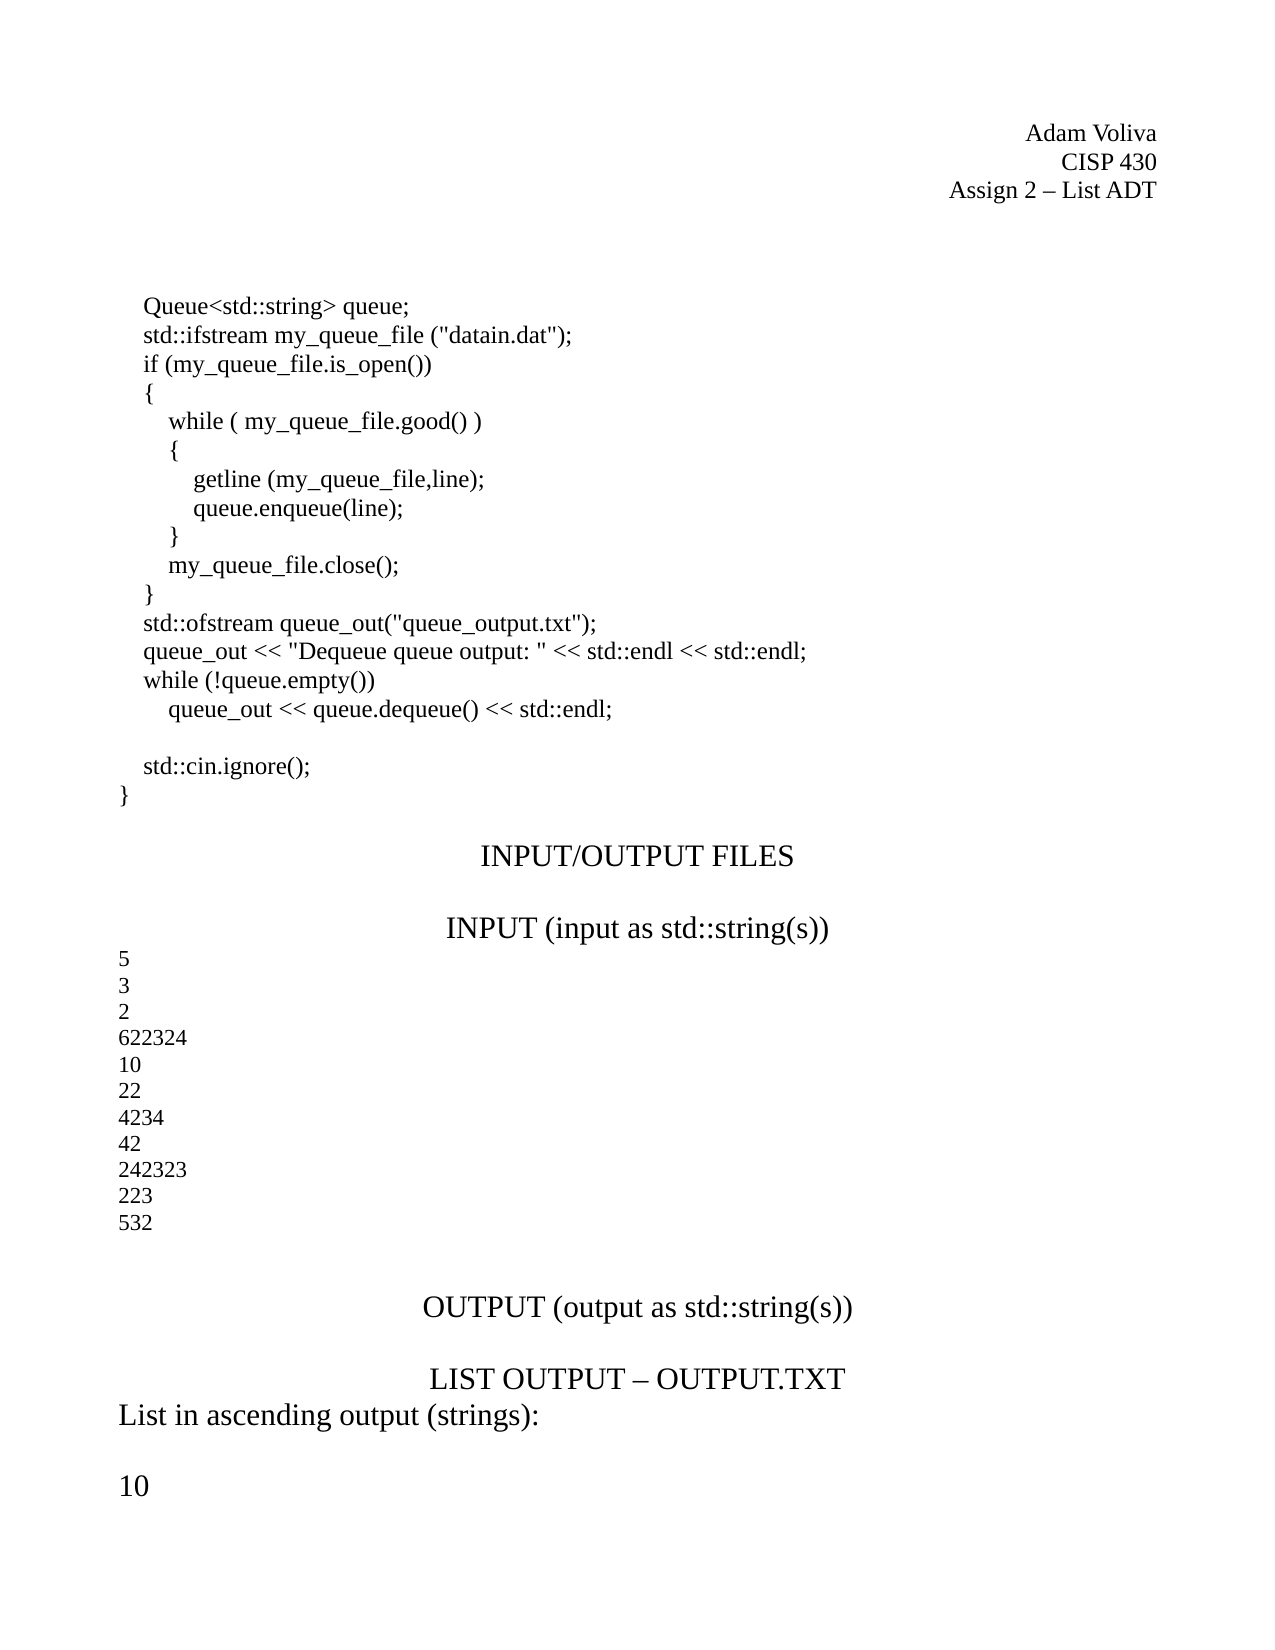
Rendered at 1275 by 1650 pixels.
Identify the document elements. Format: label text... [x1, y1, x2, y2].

text LIST OUTPUT – OUTPUT.TXT [118, 1360, 1157, 1396]
text { [118, 435, 1157, 464]
text INPUT/OUTPUT FILES [118, 838, 1157, 873]
text std::ifstream my_queue_file ("datain.dat"); [118, 320, 1157, 349]
text 3 [118, 972, 1157, 998]
text OUTPUT (output as std::string(s)) [118, 1288, 1157, 1324]
text while (!queue.empty()) [118, 665, 1157, 694]
text queue_out << "Dequeue queue output: " << std::endl << std::endl; [118, 636, 1157, 665]
text 4234 [118, 1103, 1157, 1130]
text } [118, 579, 1157, 608]
text my_queue_file.close(); [118, 550, 1157, 579]
text Queue<std::string> queue; [118, 291, 1157, 320]
text while ( my_queue_file.good() ) [118, 406, 1157, 435]
text 5 [118, 945, 1157, 972]
text queue_out << queue.dequeue() << std::endl; [118, 694, 1157, 723]
text 10 [118, 1051, 1157, 1077]
text if (my_queue_file.is_open()) [118, 349, 1157, 378]
text } [118, 780, 1157, 809]
text 622324 [118, 1024, 1157, 1051]
text 532 [118, 1209, 1157, 1235]
text 242323 [118, 1156, 1157, 1183]
text 223 [118, 1183, 1157, 1209]
text queue.enqueue(line); [118, 493, 1157, 521]
text { [118, 378, 1157, 406]
text 2 [118, 998, 1157, 1024]
text 42 [118, 1130, 1157, 1156]
text std::ofstream queue_out("queue_output.txt"); [118, 608, 1157, 636]
text 22 [118, 1077, 1157, 1103]
text 10 [118, 1468, 1157, 1504]
text } [118, 521, 1157, 550]
text getline (my_queue_file,line); [118, 464, 1157, 493]
text List in ascending output (strings): [118, 1396, 1157, 1432]
text std::cin.ignore(); [118, 751, 1157, 780]
text INPUT (input as std::string(s)) [118, 909, 1157, 945]
